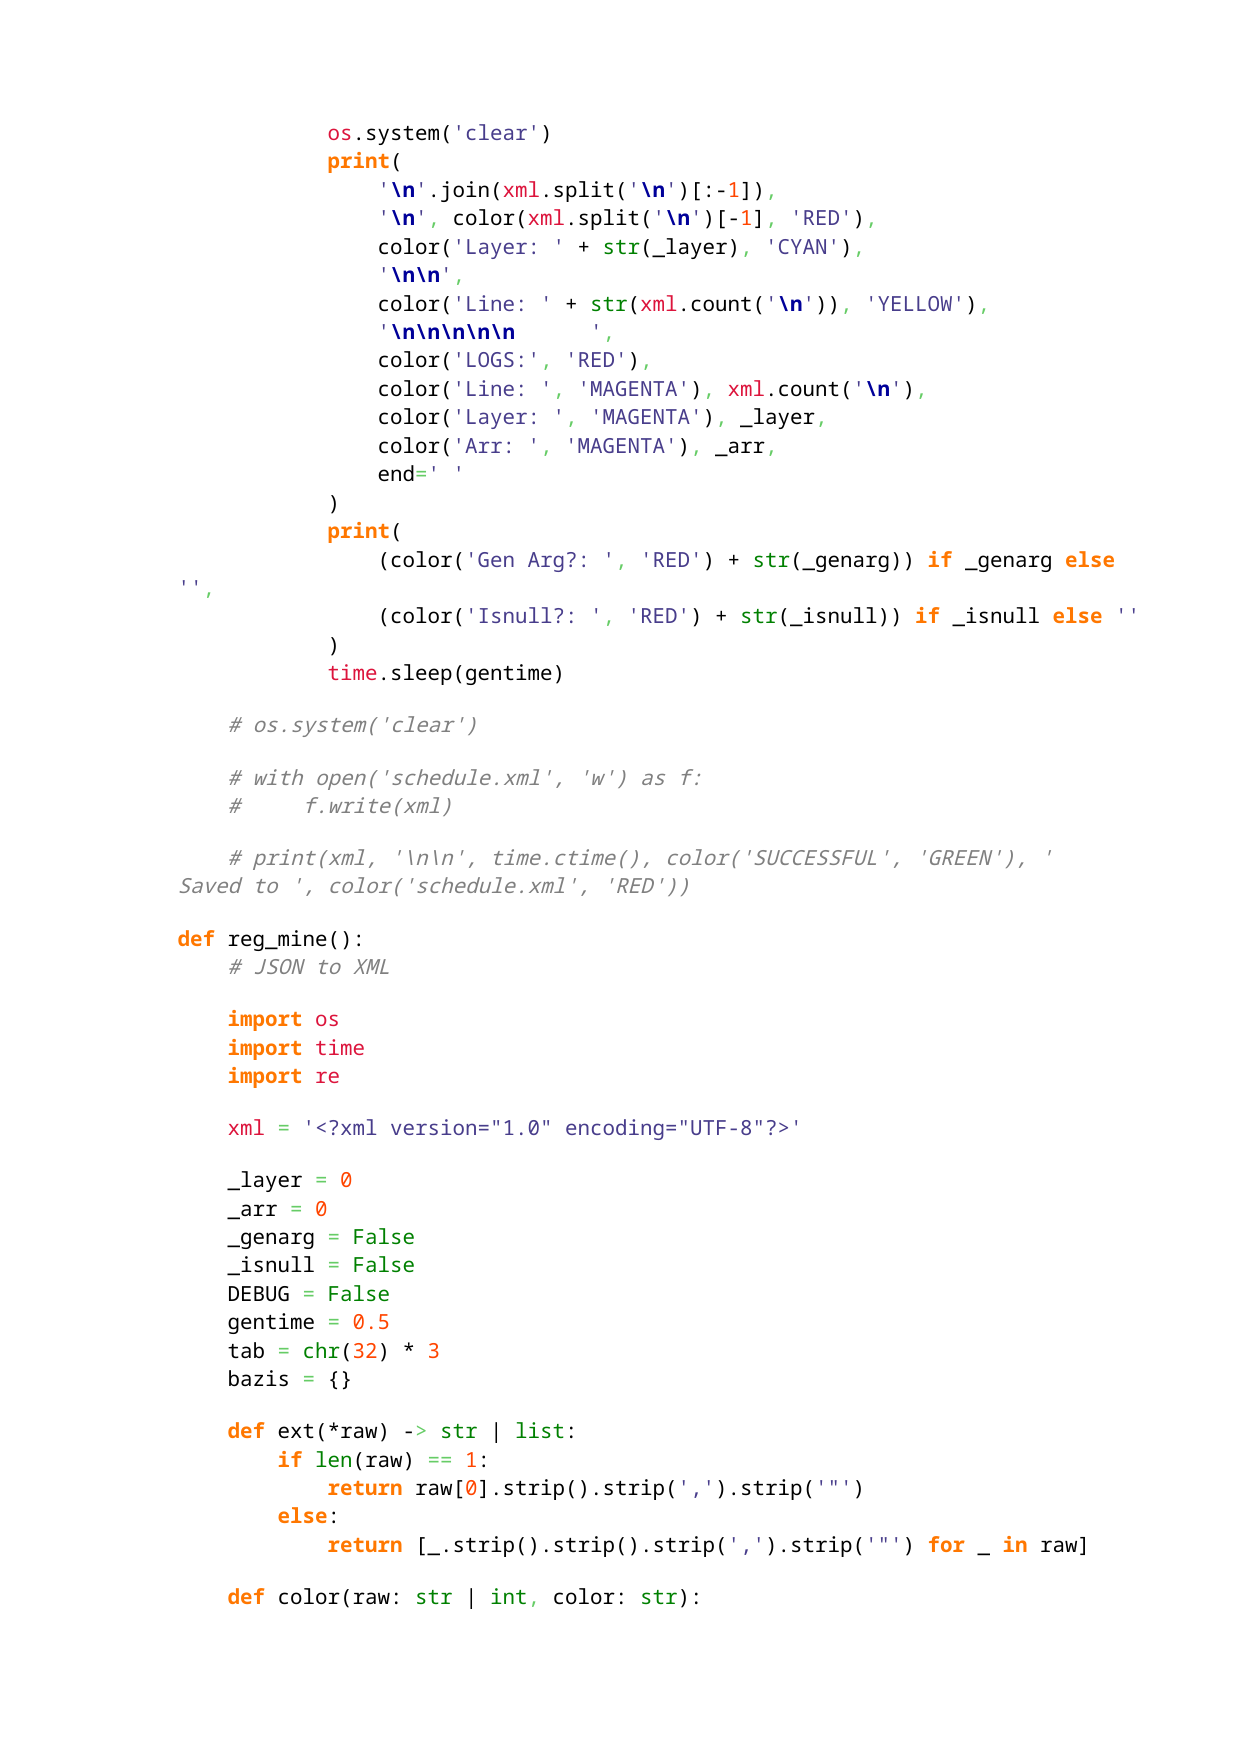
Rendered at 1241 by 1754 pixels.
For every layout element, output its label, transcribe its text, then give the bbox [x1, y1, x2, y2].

text import re [177, 1061, 1152, 1089]
text # with open('schedule.xml', 'w') as f: [177, 763, 1152, 791]
text import time [177, 1033, 1152, 1061]
text time.sleep(gentime) [177, 658, 1152, 687]
text (color('Gen Arg?: ', 'RED') + str(_genarg)) if _genarg else '', [177, 545, 1152, 602]
text bazis = {} [177, 1364, 1152, 1393]
text color('Arr: ', 'MAGENTA'), _arr, [177, 431, 1152, 459]
text gentime = 0.5 [177, 1307, 1152, 1336]
text return raw[0].strip().strip(',').strip('"') [177, 1473, 1152, 1502]
text import os [177, 1004, 1152, 1033]
text color('Line: ' + str(xml.count('\n')), 'YELLOW'), [177, 289, 1152, 317]
text color('Layer: ' + str(_layer), 'CYAN'), [177, 232, 1152, 260]
text '\n'.join(xml.split('\n')[:-1]), [177, 175, 1152, 203]
text def reg_mine(): [177, 924, 1152, 952]
text else: [177, 1502, 1152, 1530]
text # JSON to XML [177, 952, 1152, 981]
text ) [177, 488, 1152, 516]
text _layer = 0 [177, 1165, 1152, 1194]
text # os.system('clear') [177, 711, 1152, 739]
text ) [177, 630, 1152, 658]
text print( [177, 516, 1152, 545]
text _arr = 0 [177, 1194, 1152, 1222]
text (color('Isnull?: ', 'RED') + str(_isnull)) if _isnull else '' [177, 602, 1152, 630]
text def color(raw: str | int, color: str): [177, 1582, 1152, 1611]
text color('LOGS:', 'RED'), [177, 346, 1152, 374]
text '\n', color(xml.split('\n')[-1], 'RED'), [177, 203, 1152, 232]
text tab = chr(32) * 3 [177, 1336, 1152, 1364]
text # print(xml, '\n\n', time.ctime(), color('SUCCESSFUL', 'GREEN'), ' Saved to ', color('schedule.xml', 'RED')) [177, 843, 1152, 900]
text color('Layer: ', 'MAGENTA'), _layer, [177, 402, 1152, 431]
text _isnull = False [177, 1251, 1152, 1279]
text # f.write(xml) [177, 791, 1152, 819]
text '\n\n', [177, 260, 1152, 289]
text '\n\n\n\n\n ', [177, 317, 1152, 346]
text def ext(*raw) -> str | list: [177, 1416, 1152, 1445]
text _genarg = False [177, 1222, 1152, 1251]
text os.system('clear') [177, 118, 1152, 147]
text end=' ' [177, 459, 1152, 488]
text print( [177, 147, 1152, 175]
text DEBUG = False [177, 1279, 1152, 1307]
text if len(raw) == 1: [177, 1445, 1152, 1473]
text xml = '<?xml version="1.0" encoding="UTF-8"?>' [177, 1113, 1152, 1142]
text return [_.strip().strip().strip(',').strip('"') for _ in raw] [177, 1530, 1152, 1558]
text color('Line: ', 'MAGENTA'), xml.count('\n'), [177, 374, 1152, 402]
